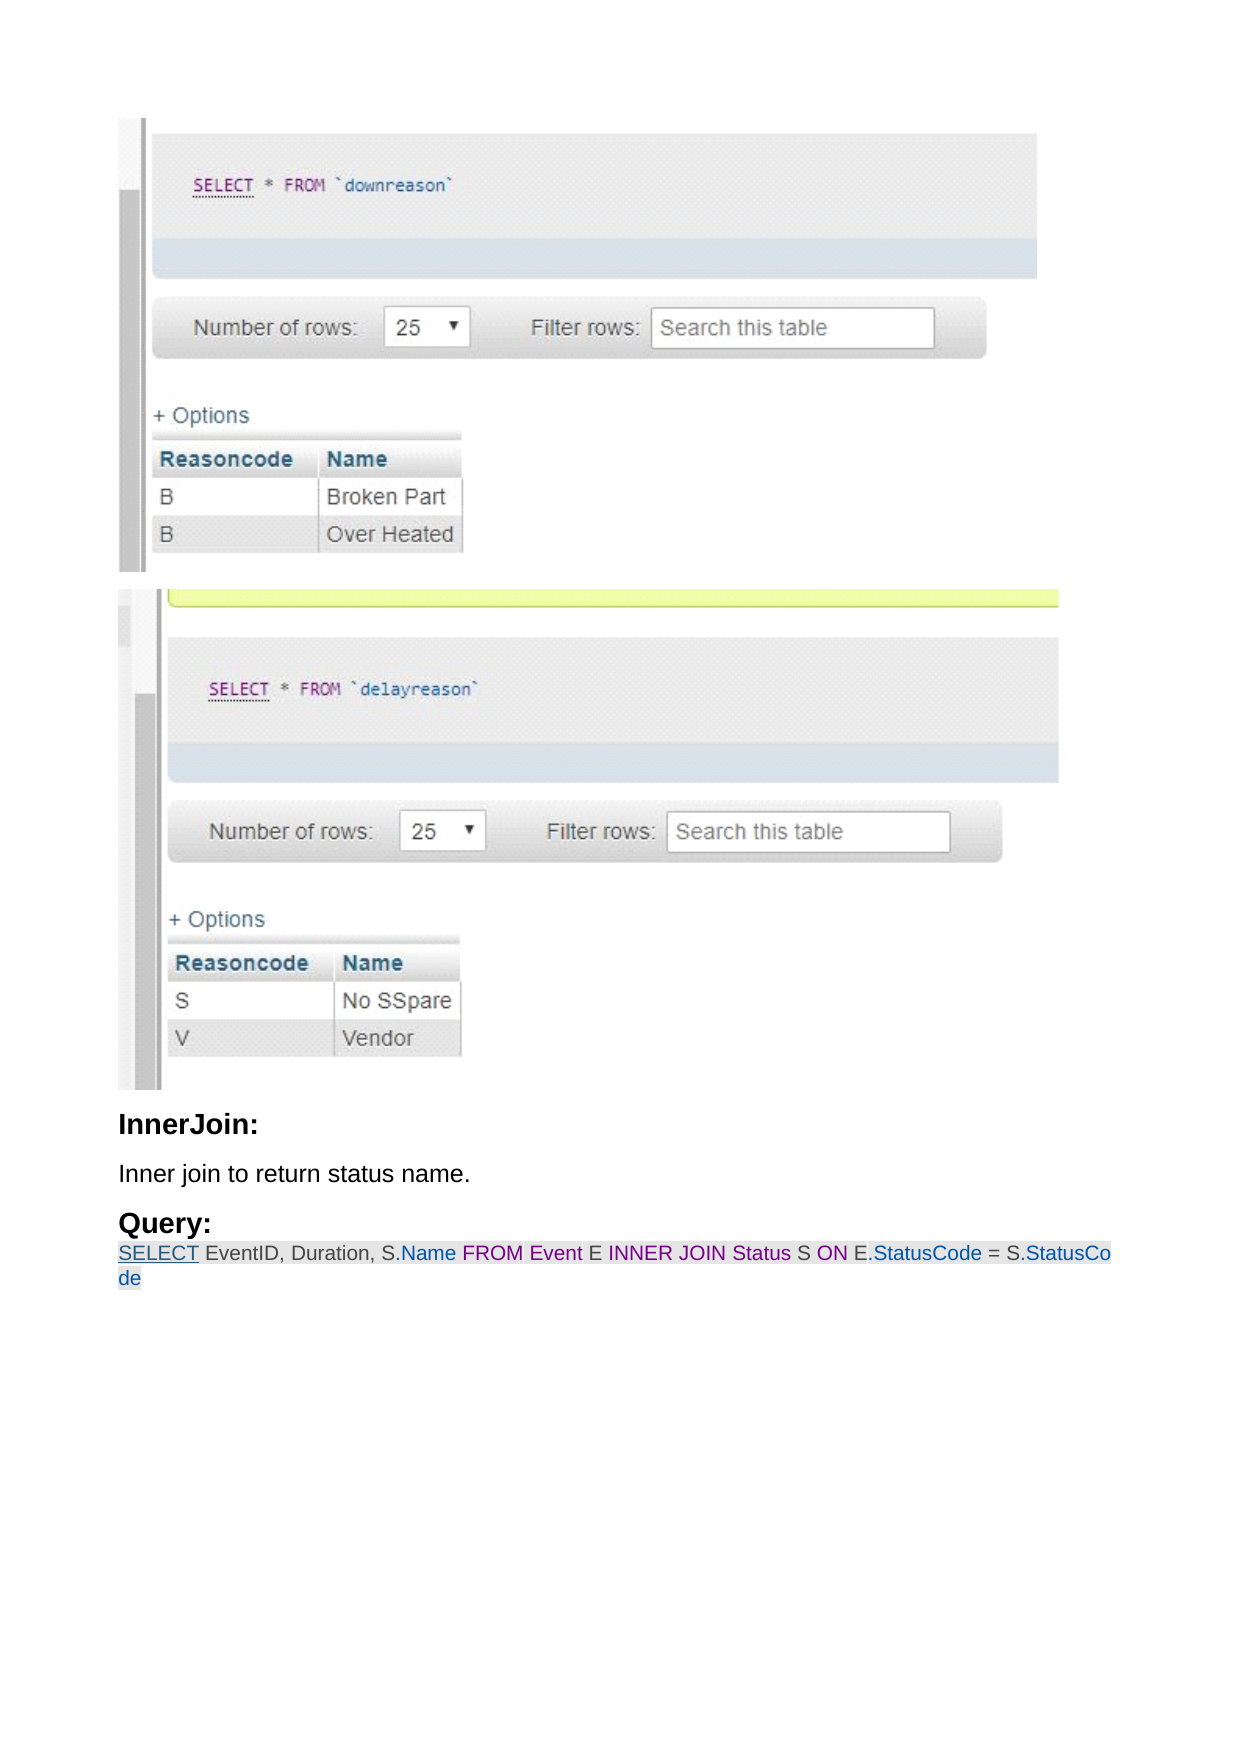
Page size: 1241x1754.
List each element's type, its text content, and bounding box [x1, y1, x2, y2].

text InnerJoin: [118, 1107, 1122, 1141]
text Inner join to return status name. [118, 1159, 1122, 1188]
text Query: SELECT EventID, Duration, S.Name FROM Event E INNER JOIN Status S ON E.StatusCode = S.StatusCode [118, 1206, 1122, 1290]
